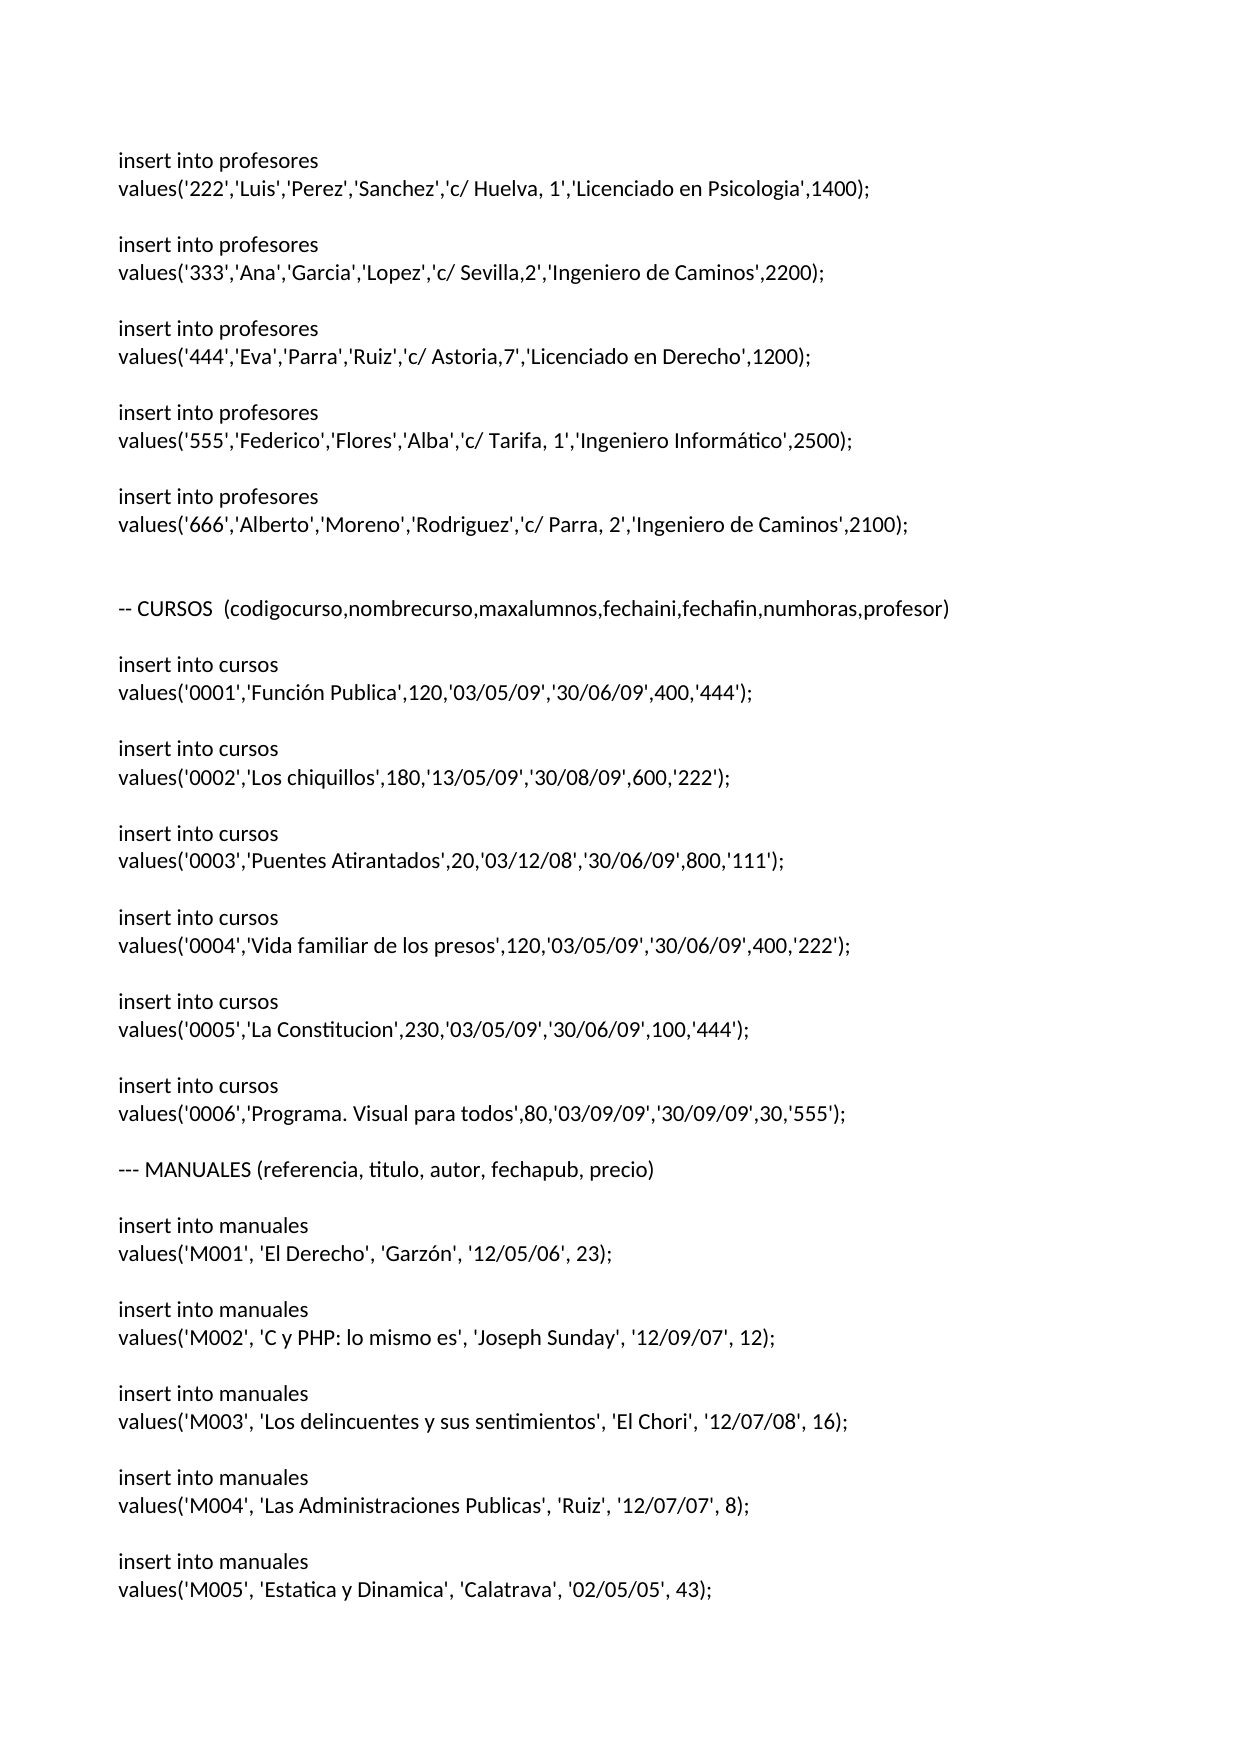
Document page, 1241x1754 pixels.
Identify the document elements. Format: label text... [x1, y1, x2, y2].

text values('555','Federico','Flores','Alba','c/ Tarifa, 1','Ingeniero Informático',2500); [118, 426, 1122, 454]
text insert into cursos [118, 819, 1122, 847]
text insert into manuales [118, 1295, 1122, 1323]
text insert into manuales [118, 1463, 1122, 1491]
text insert into cursos [118, 734, 1122, 763]
text insert into profesores [118, 314, 1122, 342]
text values('0003','Puentes Atirantados',20,'03/12/08','30/06/09',800,'111'); [118, 847, 1122, 875]
text values('M002', 'C y PHP: lo mismo es', 'Joseph Sunday', '12/09/07', 12); [118, 1323, 1122, 1351]
text insert into manuales [118, 1211, 1122, 1239]
text values('0002','Los chiquillos',180,'13/05/09','30/08/09',600,'222'); [118, 763, 1122, 791]
text insert into profesores [118, 146, 1122, 174]
text values('0001','Función Publica',120,'03/05/09','30/06/09',400,'444'); [118, 678, 1122, 707]
text values('M003', 'Los delincuentes y sus sentimientos', 'El Chori', '12/07/08', 16); [118, 1407, 1122, 1435]
text insert into manuales [118, 1379, 1122, 1407]
text insert into profesores [118, 398, 1122, 426]
text insert into cursos [118, 651, 1122, 678]
text --- MANUALES (referencia, titulo, autor, fechapub, precio) [118, 1155, 1122, 1183]
text insert into cursos [118, 1071, 1122, 1099]
text values('0006','Programa. Visual para todos',80,'03/09/09','30/09/09',30,'555'); [118, 1099, 1122, 1127]
text insert into profesores [118, 482, 1122, 510]
text insert into cursos [118, 987, 1122, 1015]
text values('0004','Vida familiar de los presos',120,'03/05/09','30/06/09',400,'222'); [118, 931, 1122, 959]
text values('222','Luis','Perez','Sanchez','c/ Huelva, 1','Licenciado en Psicologia',1400); [118, 174, 1122, 202]
text insert into cursos [118, 903, 1122, 931]
text values('M004', 'Las Administraciones Publicas', 'Ruiz', '12/07/07', 8); [118, 1491, 1122, 1519]
text values('666','Alberto','Moreno','Rodriguez','c/ Parra, 2','Ingeniero de Caminos',2100); [118, 510, 1122, 538]
text values('444','Eva','Parra','Ruiz','c/ Astoria,7','Licenciado en Derecho',1200); [118, 342, 1122, 370]
text insert into profesores [118, 230, 1122, 258]
text values('M005', 'Estatica y Dinamica', 'Calatrava', '02/05/05', 43); [118, 1575, 1122, 1603]
text insert into manuales [118, 1547, 1122, 1575]
text values('333','Ana','Garcia','Lopez','c/ Sevilla,2','Ingeniero de Caminos',2200); [118, 258, 1122, 286]
text values('M001', 'El Derecho', 'Garzón', '12/05/06', 23); [118, 1239, 1122, 1267]
text -- CURSOS (codigocurso,nombrecurso,maxalumnos,fechaini,fechafin,numhoras,profesor) [118, 594, 1122, 622]
text values('0005','La Constitucion',230,'03/05/09','30/06/09',100,'444'); [118, 1015, 1122, 1043]
